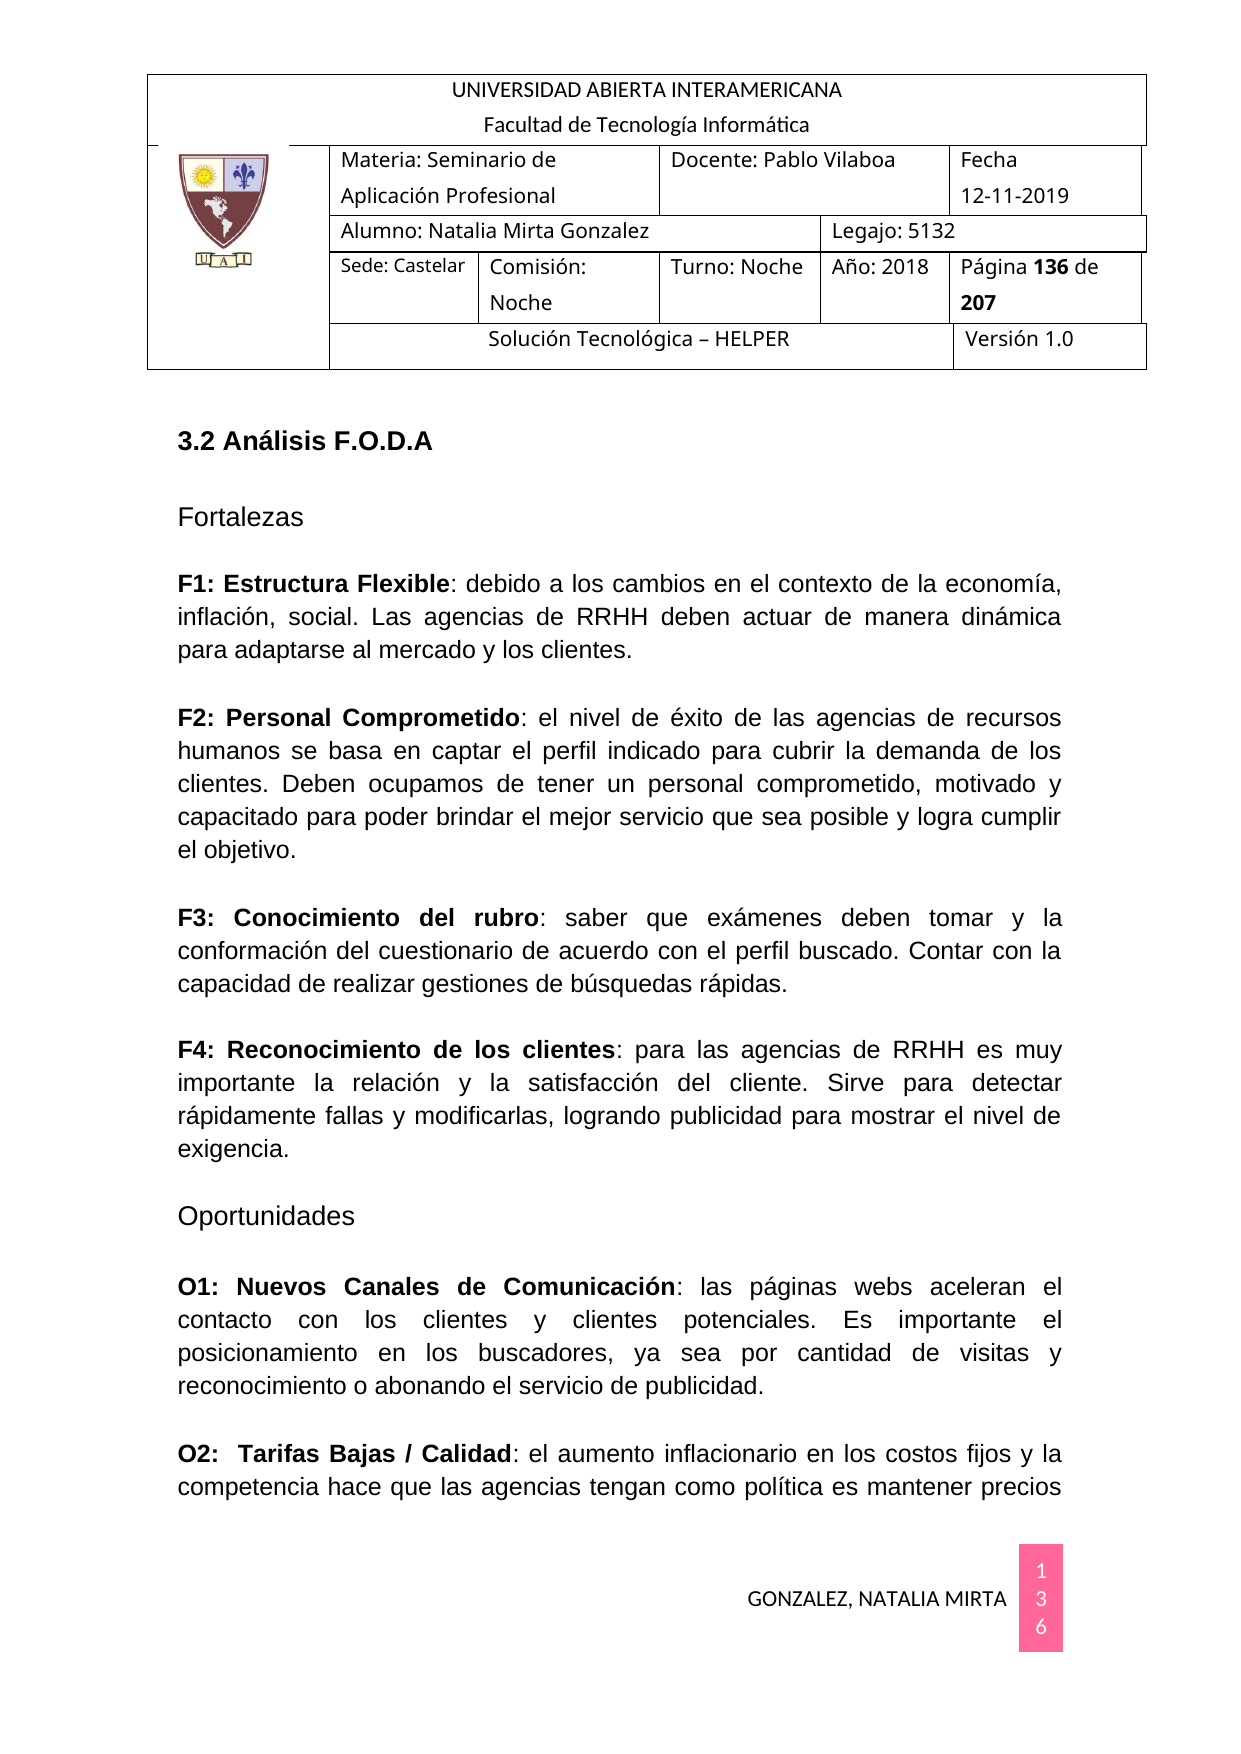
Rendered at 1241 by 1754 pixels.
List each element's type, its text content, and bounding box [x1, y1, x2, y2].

text F1: Estructura Flexible: debido a los cambios en el contexto de la economía, inflación, social. Las agencias de RRHH deben actuar de manera dinámica para adaptarse al mercado y los clientes. [177, 569, 1063, 664]
text Oportunidades [177, 1200, 1063, 1232]
text F2: Personal Comprometido: el nivel de éxito de las agencias de recursos humanos se basa en captar el perfil indicado para cubrir la demanda de los clientes. Deben ocupamos de tener un personal comprometido, motivado y capacitado para poder brindar el mejor servicio que sea posible y logra cumplir el objetivo. [177, 703, 1063, 864]
text O2: Tarifas Bajas / Calidad: el aumento inflacionario en los costos fijos y la competencia hace que las agencias tengan como política es mantener precios [177, 1439, 1063, 1501]
text Fortalezas [177, 501, 1063, 532]
text F3: Conocimiento del rubro: saber que exámenes deben tomar y la conformación del cuestionario de acuerdo con el perfil buscado. Contar con la capacidad de realizar gestiones de búsquedas rápidas. [177, 903, 1063, 998]
subtitle 3.2 Análisis F.O.D.A [177, 425, 1063, 456]
text F4: Reconocimiento de los clientes: para las agencias de RRHH es muy importante la relación y la satisfacción del cliente. Sirve para detectar rápidamente fallas y modificarlas, logrando publicidad para mostrar el nivel de exigencia. [177, 1035, 1063, 1163]
text O1: Nuevos Canales de Comunicación: las páginas webs aceleran el contacto con los clientes y clientes potenciales. Es importante el posicionamiento en los buscadores, ya sea por cantidad de visitas y reconocimiento o abonando el servicio de publicidad. [177, 1272, 1063, 1400]
